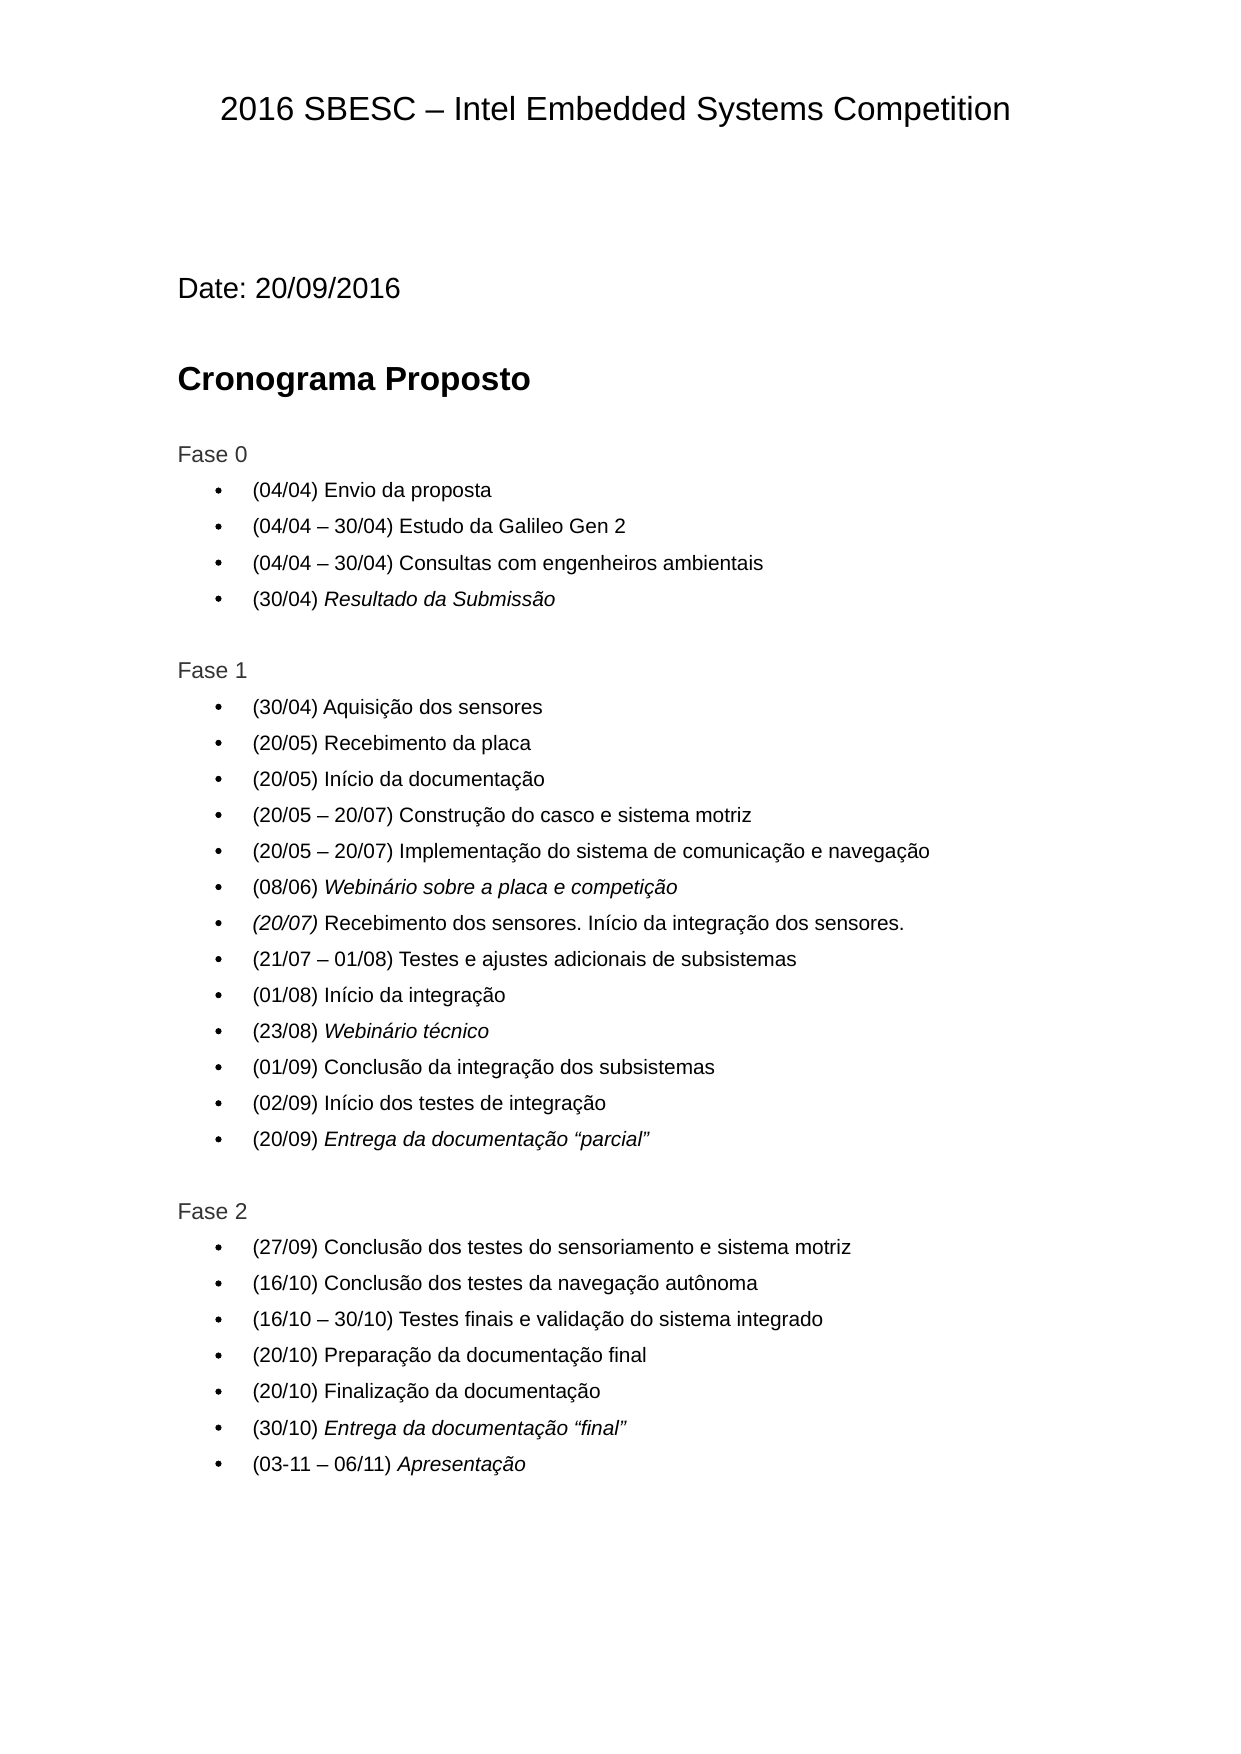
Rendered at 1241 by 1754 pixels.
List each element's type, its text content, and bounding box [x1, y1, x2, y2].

list (16/10) Conclusão dos testes da navegação autônoma [215, 1263, 1063, 1296]
list Fase 0 [177, 434, 1063, 466]
text Date: 20/09/2016 [177, 252, 1063, 317]
list (16/10 – 30/10) Testes finais e validação do sistema integrado [215, 1299, 1063, 1332]
list (01/09) Conclusão da integração dos subsistemas [215, 1047, 1063, 1079]
list (04/04 – 30/04) Estudo da Galileo Gen 2 [215, 506, 1063, 539]
list (20/05 – 20/07) Construção do casco e sistema motriz [215, 795, 1063, 827]
list (30/04) Aquisição dos sensores [215, 687, 1063, 719]
list Fase 1 [177, 650, 1063, 683]
list (30/04) Resultado da Submissão [215, 578, 1063, 611]
list (20/05) Recebimento da placa [215, 723, 1063, 755]
list (20/10) Preparação da documentação final [215, 1335, 1063, 1368]
list (20/07) Recebimento dos sensores. Início da integração dos sensores. [215, 903, 1063, 935]
list (04/04 – 30/04) Consultas com engenheiros ambientais [215, 542, 1063, 575]
list Fase 2 [177, 1191, 1063, 1223]
list (02/09) Início dos testes de integração [215, 1083, 1063, 1116]
list (23/08) Webinário técnico [215, 1011, 1063, 1043]
list (30/10) Entrega da documentação “final” [215, 1407, 1063, 1440]
list (04/04) Envio da proposta [215, 470, 1063, 503]
list (08/06) Webinário sobre a placa e competição [215, 867, 1063, 899]
list (21/07 – 01/08) Testes e ajustes adicionais de subsistemas [215, 939, 1063, 971]
text Cronograma Proposto [177, 342, 1063, 407]
list (20/09) Entrega da documentação “parcial” [215, 1119, 1063, 1152]
list (01/08) Início da integração [215, 975, 1063, 1007]
list (20/05) Início da documentação [215, 759, 1063, 791]
list (20/10) Finalização da documentação [215, 1371, 1063, 1404]
list (27/09) Conclusão dos testes do sensoriamento e sistema motriz [215, 1227, 1063, 1260]
list (03-11 – 06/11) Apresentação [215, 1443, 1063, 1476]
list (20/05 – 20/07) Implementação do sistema de comunicação e navegação [215, 831, 1063, 863]
